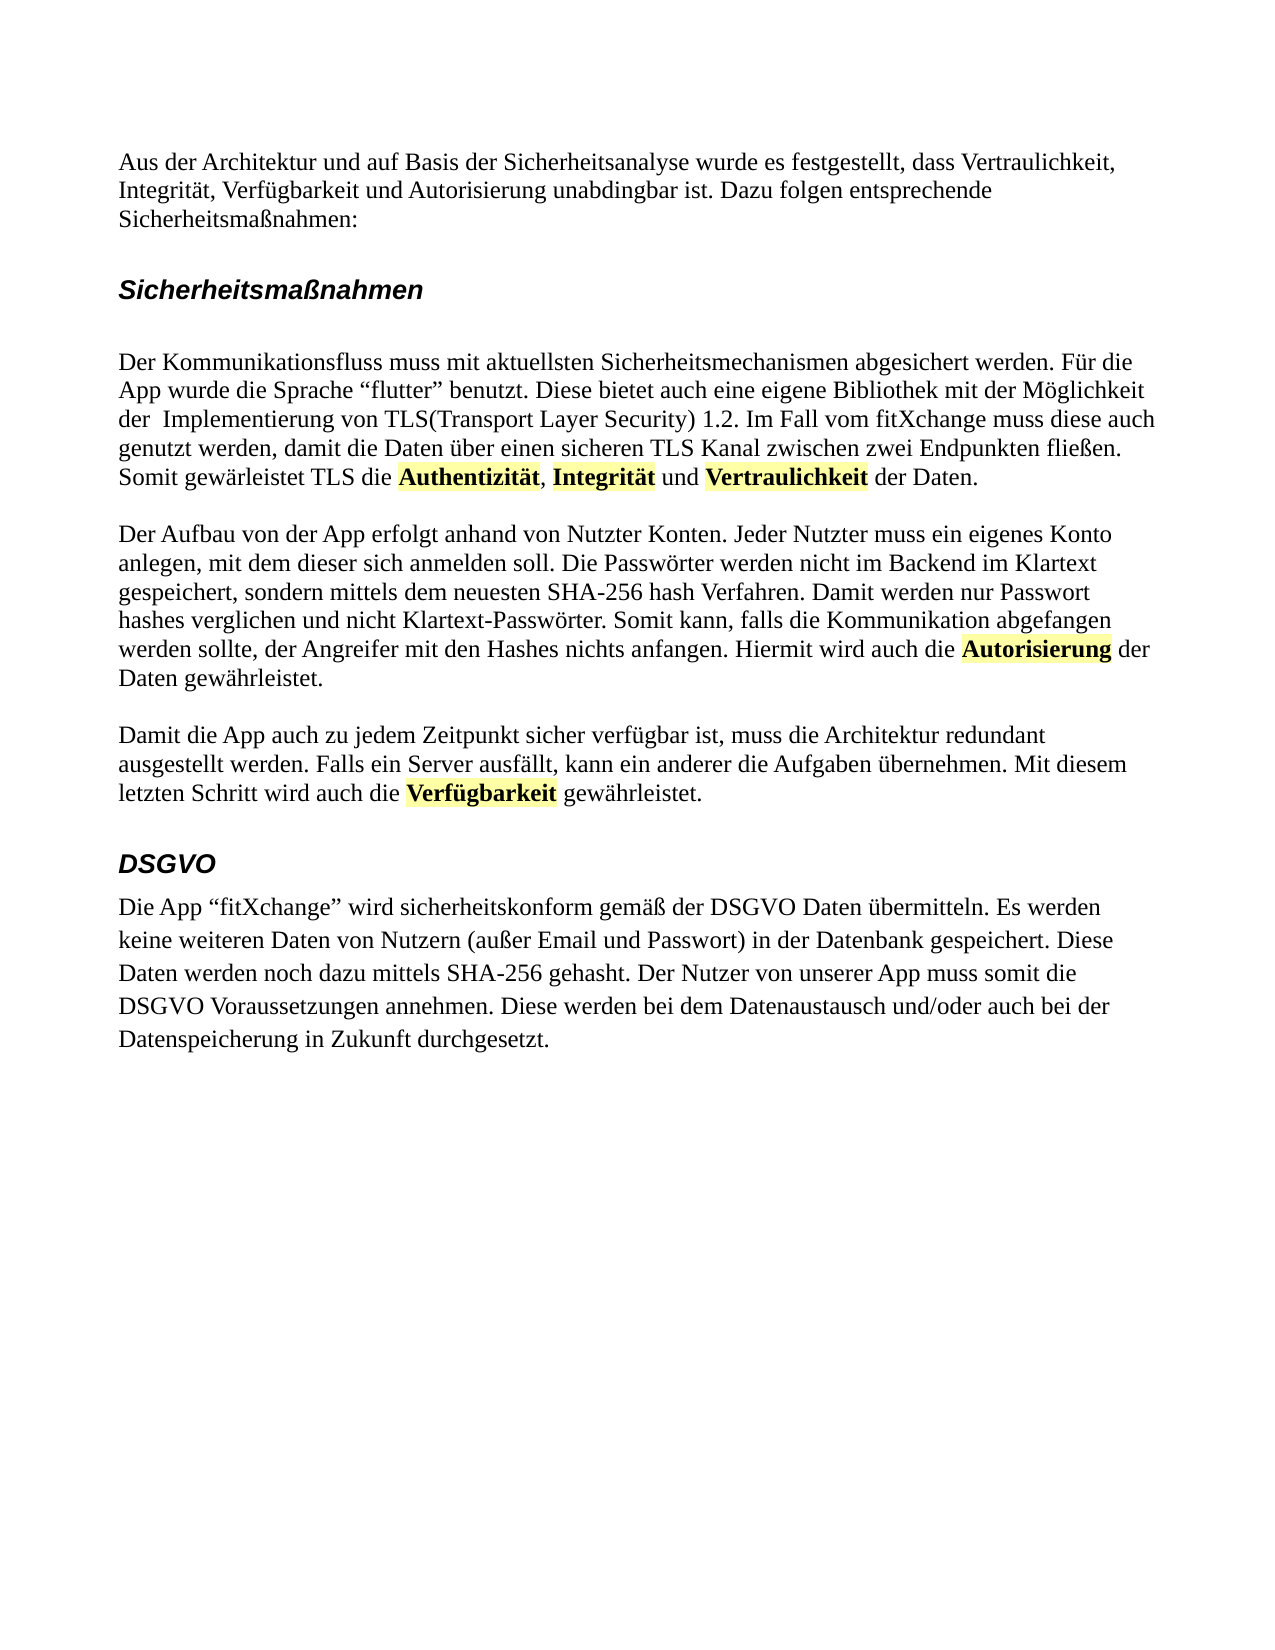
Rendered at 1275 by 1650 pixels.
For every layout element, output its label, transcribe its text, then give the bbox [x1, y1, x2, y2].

text Der Kommunikationsfluss muss mit aktuellsten Sicherheitsmechanismen abgesichert werden. Für die App wurde die Sprache “flutter” benutzt. Diese bietet auch eine eigene Bibliothek mit der Möglichkeit der Implementierung von TLS(Transport Layer Security) 1.2. Im Fall vom fitXchange muss diese auch genutzt werden, damit die Daten über einen sicheren TLS Kanal zwischen zwei Endpunkten fließen. Somit gewärleistet TLS die Authentizität, Integrität und Vertraulichkeit der Daten. [118, 347, 1157, 491]
subtitle DSGVO [118, 848, 1157, 879]
text Damit die App auch zu jedem Zeitpunkt sicher verfügbar ist, muss die Architektur redundant ausgestellt werden. Falls ein Server ausfällt, kann ein anderer die Aufgaben übernehmen. Mit diesem letzten Schritt wird auch die Verfügbarkeit gewährleistet. [118, 721, 1157, 807]
text Die App “fitXchange” wird sicherheitskonform gemäß der DSGVO Daten übermitteln. Es werden keine weiteren Daten von Nutzern (außer Email und Passwort) in der Datenbank gespeichert. Diese Daten werden noch dazu mittels SHA-256 gehasht. Der Nutzer von unserer App muss somit die DSGVO Voraussetzungen annehmen. Diese werden bei dem Datenaustausch und/oder auch bei der Datenspeicherung in Zukunft durchgesetzt. [118, 892, 1157, 1053]
text Aus der Architektur und auf Basis der Sicherheitsanalyse wurde es festgestellt, dass Vertraulichkeit, Integrität, Verfügbarkeit und Autorisierung unabdingbar ist. Dazu folgen entsprechende Sicherheitsmaßnahmen: [118, 147, 1157, 233]
subtitle Sicherheitsmaßnahmen [118, 274, 1157, 306]
text Der Aufbau von der App erfolgt anhand von Nutzter Konten. Jeder Nutzter muss ein eigenes Konto anlegen, mit dem dieser sich anmelden soll. Die Passwörter werden nicht im Backend im Klartext gespeichert, sondern mittels dem neuesten SHA-256 hash Verfahren. Damit werden nur Passwort hashes verglichen und nicht Klartext-Passwörter. Somit kann, falls die Kommunikation abgefangen werden sollte, der Angreifer mit den Hashes nichts anfangen. Hiermit wird auch die Autorisierung der Daten gewährleistet. [118, 519, 1157, 692]
